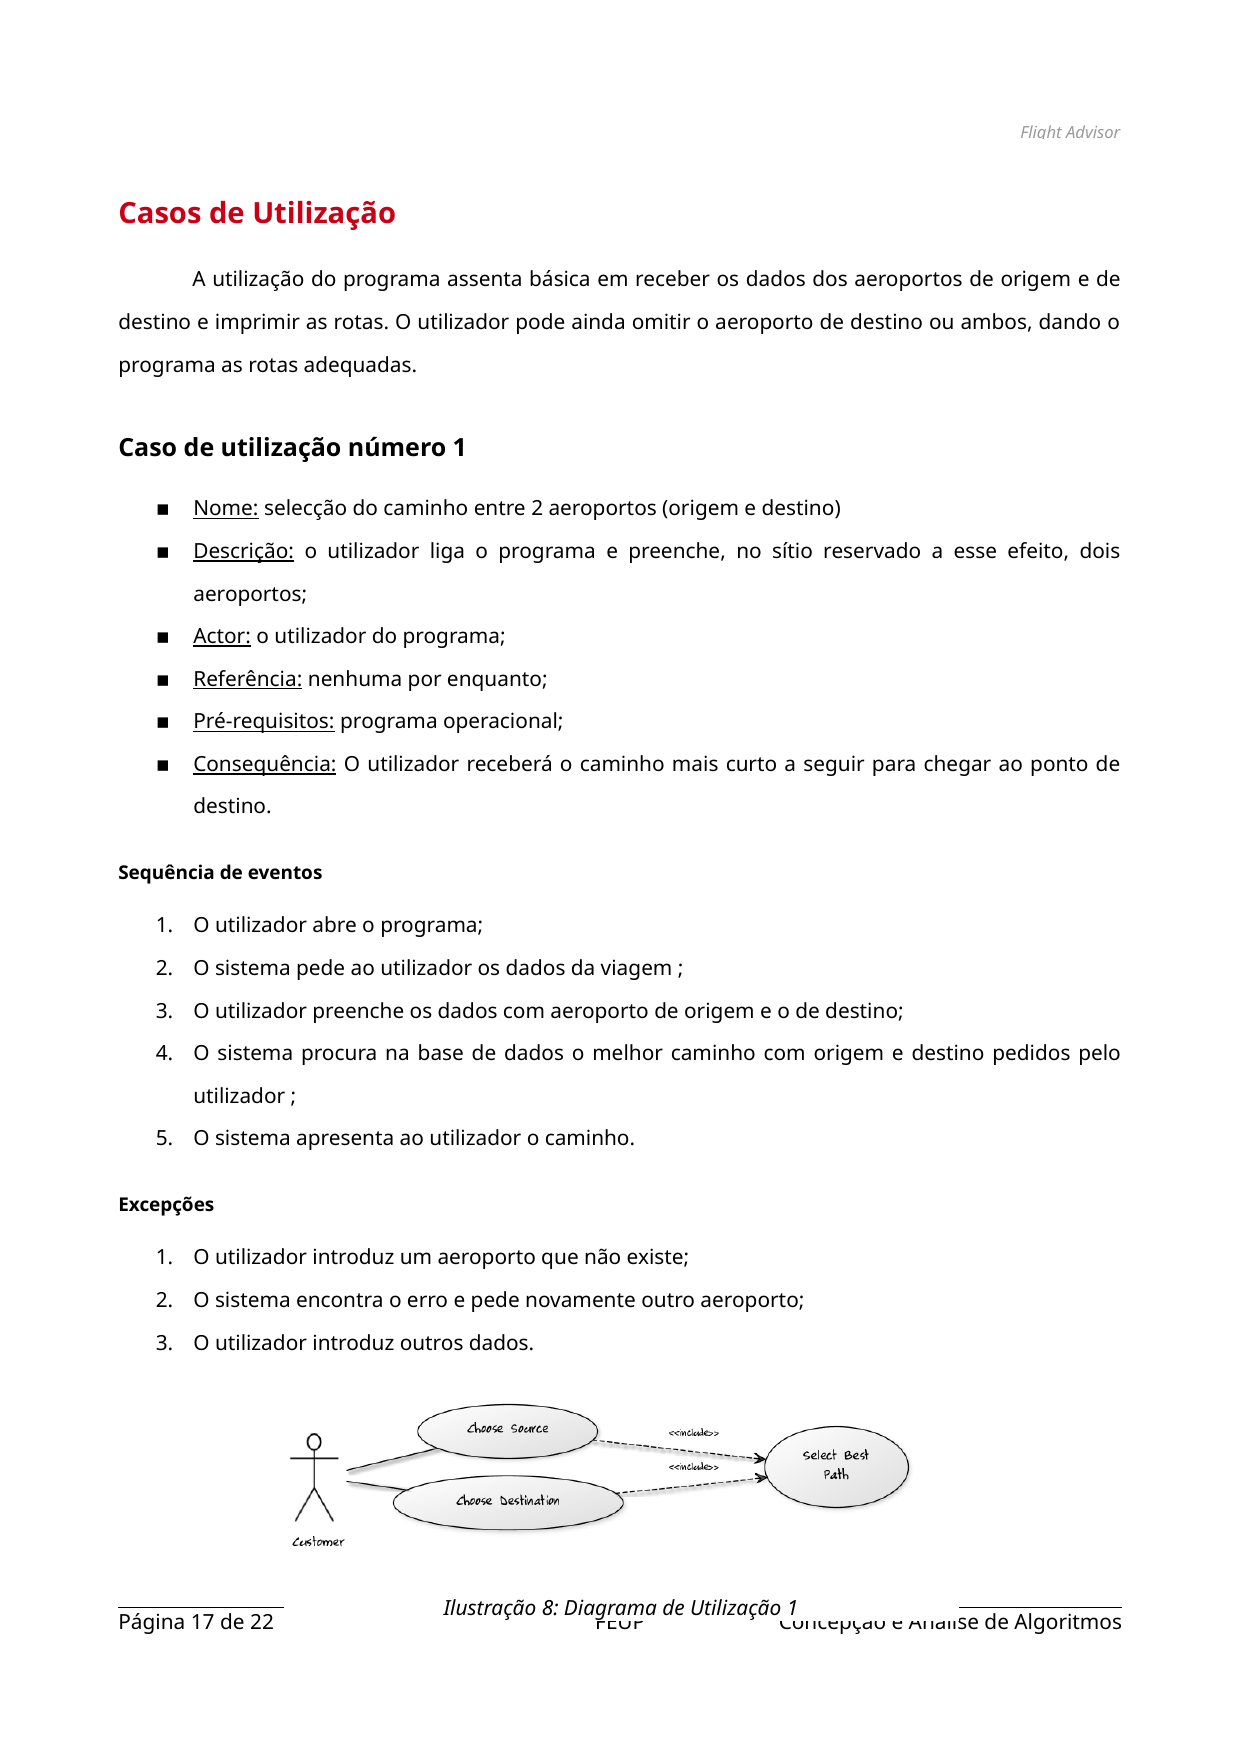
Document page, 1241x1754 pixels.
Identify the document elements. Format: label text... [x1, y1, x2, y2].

subtitle Sequência de eventos [118, 859, 1122, 885]
subtitle Caso de utilização número 1 [118, 430, 1122, 464]
subtitle Excepções [118, 1191, 1122, 1217]
list O sistema pede ao utilizador os dados da viagem ; [156, 953, 1122, 982]
picture [253, 1383, 929, 1579]
list O utilizador abre o programa; [156, 911, 1122, 939]
list O utilizador introduz um aeroporto que não existe; [156, 1242, 1122, 1271]
list Nome: selecção do caminho entre 2 aeroportos (origem e destino) [156, 493, 1122, 522]
list O sistema encontra o erro e pede novamente outro aeroporto; [156, 1285, 1122, 1313]
list O utilizador preenche os dados com aeroporto de origem e o de destino; [156, 996, 1122, 1024]
list O utilizador introduz outros dados. [156, 1328, 1122, 1356]
subtitle Casos de Utilização [118, 193, 1122, 232]
list Consequência: O utilizador receberá o caminho mais curto a seguir para chegar ao ponto de destino. [156, 749, 1122, 820]
text A utilização do programa assenta básica em receber os dados dos aeroportos de origem e de destino e imprimir as rotas. O utilizador pode ainda omitir o aeroporto de destino ou ambos, dando o programa as rotas adequadas. [118, 264, 1122, 378]
list O sistema procura na base de dados o melhor caminho com origem e destino pedidos pelo utilizador ; [156, 1038, 1122, 1109]
text Ilustração 8: Diagrama de Utilização 1 [284, 1396, 959, 1621]
list Descrição: o utilizador liga o programa e preenche, no sítio reservado a esse efeito, dois aeroportos; [156, 536, 1122, 607]
list O sistema apresenta ao utilizador o caminho. [156, 1123, 1122, 1152]
list Referência: nenhuma por enquanto; [156, 664, 1122, 692]
list Pré-requisitos: programa operacional; [156, 706, 1122, 735]
list Actor: o utilizador do programa; [156, 621, 1122, 650]
